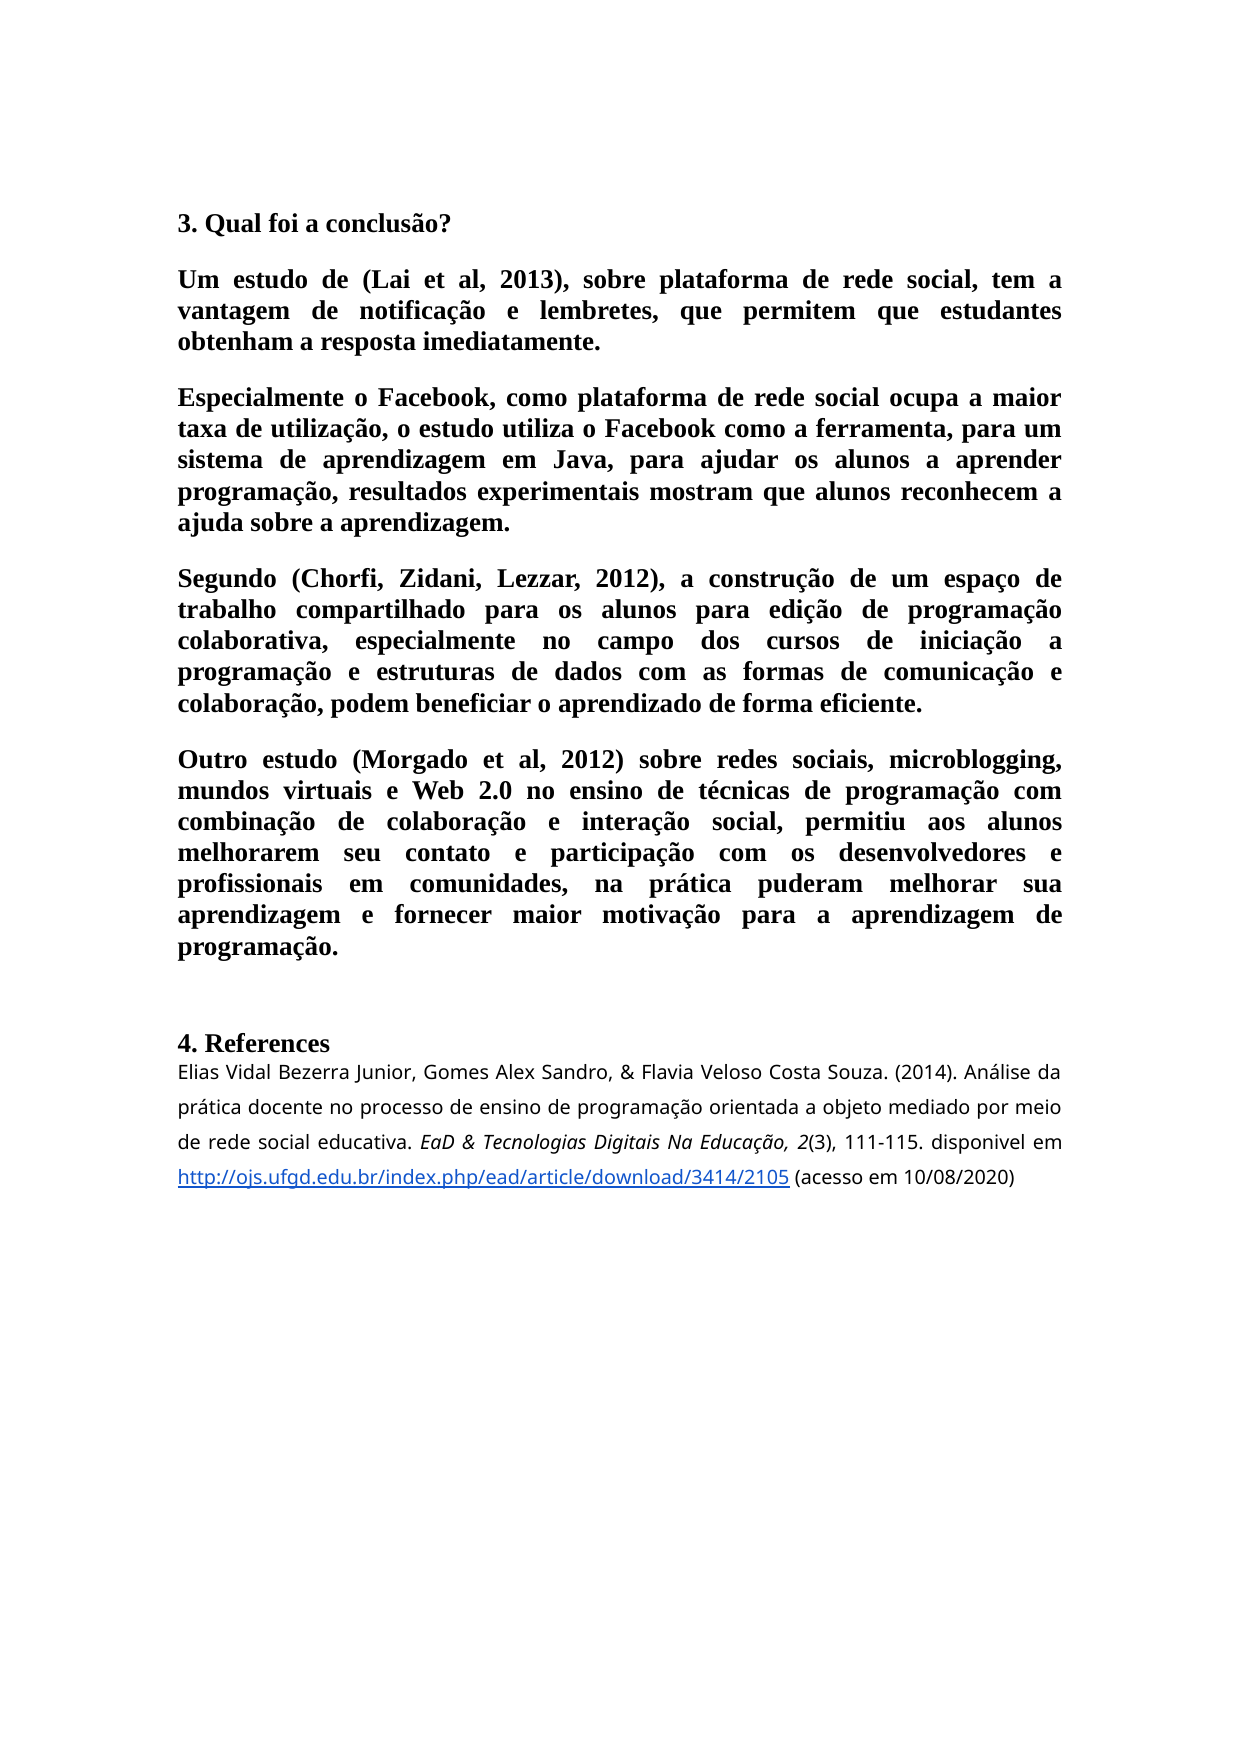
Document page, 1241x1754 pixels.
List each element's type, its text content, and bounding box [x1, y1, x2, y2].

subtitle 4. References [177, 1027, 1063, 1058]
subtitle Especialmente o Facebook, como plataforma de rede social ocupa a maior taxa de utilização, o estudo utiliza o Facebook como a ferramenta, para um sistema de aprendizagem em Java, para ajudar os alunos a aprender programação, resultados experimentais mostram que alunos reconhecem a ajuda sobre a aprendizagem. [177, 381, 1063, 537]
text Elias Vidal Bezerra Junior, Gomes Alex Sandro, & Flavia Veloso Costa Souza. (2014). Análise da prática docente no processo de ensino de programação orientada a objeto mediado por meio de rede social educativa. EaD & Tecnologias Digitais Na Educação, 2(3), 111-115. disponivel em http://ojs.ufgd.edu.br/index.php/ead/article/download/3414/2105 (acesso em 10/08/2020) [177, 1058, 1063, 1190]
subtitle Um estudo de (Lai et al, 2013), sobre plataforma de rede social, tem a vantagem de notificação e lembretes, que permitem que estudantes obtenham a resposta imediatamente. [177, 263, 1063, 356]
subtitle Segundo (Chorfi, Zidani, Lezzar, 2012), a construção de um espaço de trabalho compartilhado para os alunos para edição de programação colaborativa, especialmente no campo dos cursos de iniciação a programação e estruturas de dados com as formas de comunicação e colaboração, podem beneficiar o aprendizado de forma eficiente. [177, 562, 1063, 718]
subtitle 3. Qual foi a conclusão? [177, 207, 1063, 238]
subtitle Outro estudo (Morgado et al, 2012) sobre redes sociais, microblogging, mundos virtuais e Web 2.0 no ensino de técnicas de programação com combinação de colaboração e interação social, permitiu aos alunos melhorarem seu contato e participação com os desenvolvedores e profissionais em comunidades, na prática puderam melhorar sua aprendizagem e fornecer maior motivação para a aprendizagem de programação. [177, 743, 1063, 961]
